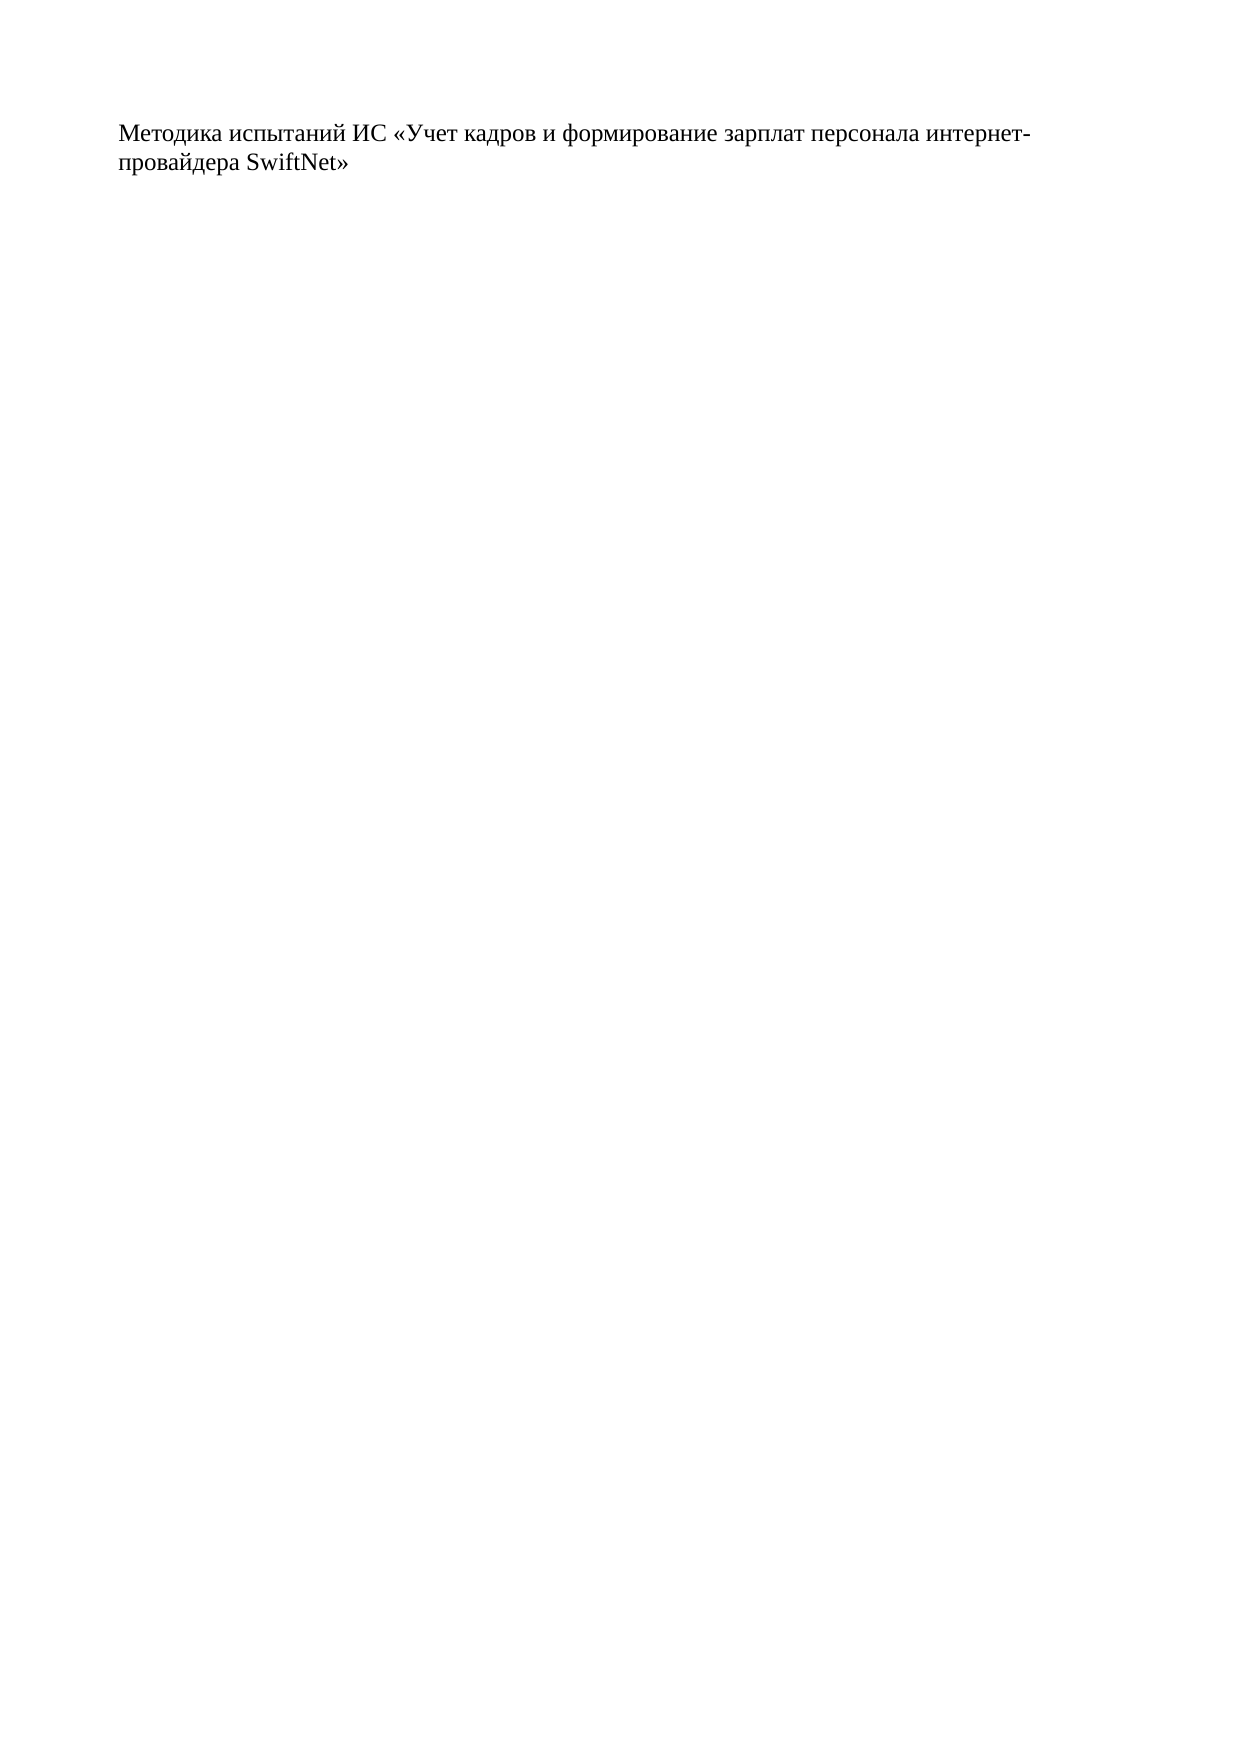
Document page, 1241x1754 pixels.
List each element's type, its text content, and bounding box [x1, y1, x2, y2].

text Методика испытаний ИС «Учет кадров и формирование зарплат персонала интернет-провайдера SwiftNet» [118, 118, 1122, 176]
